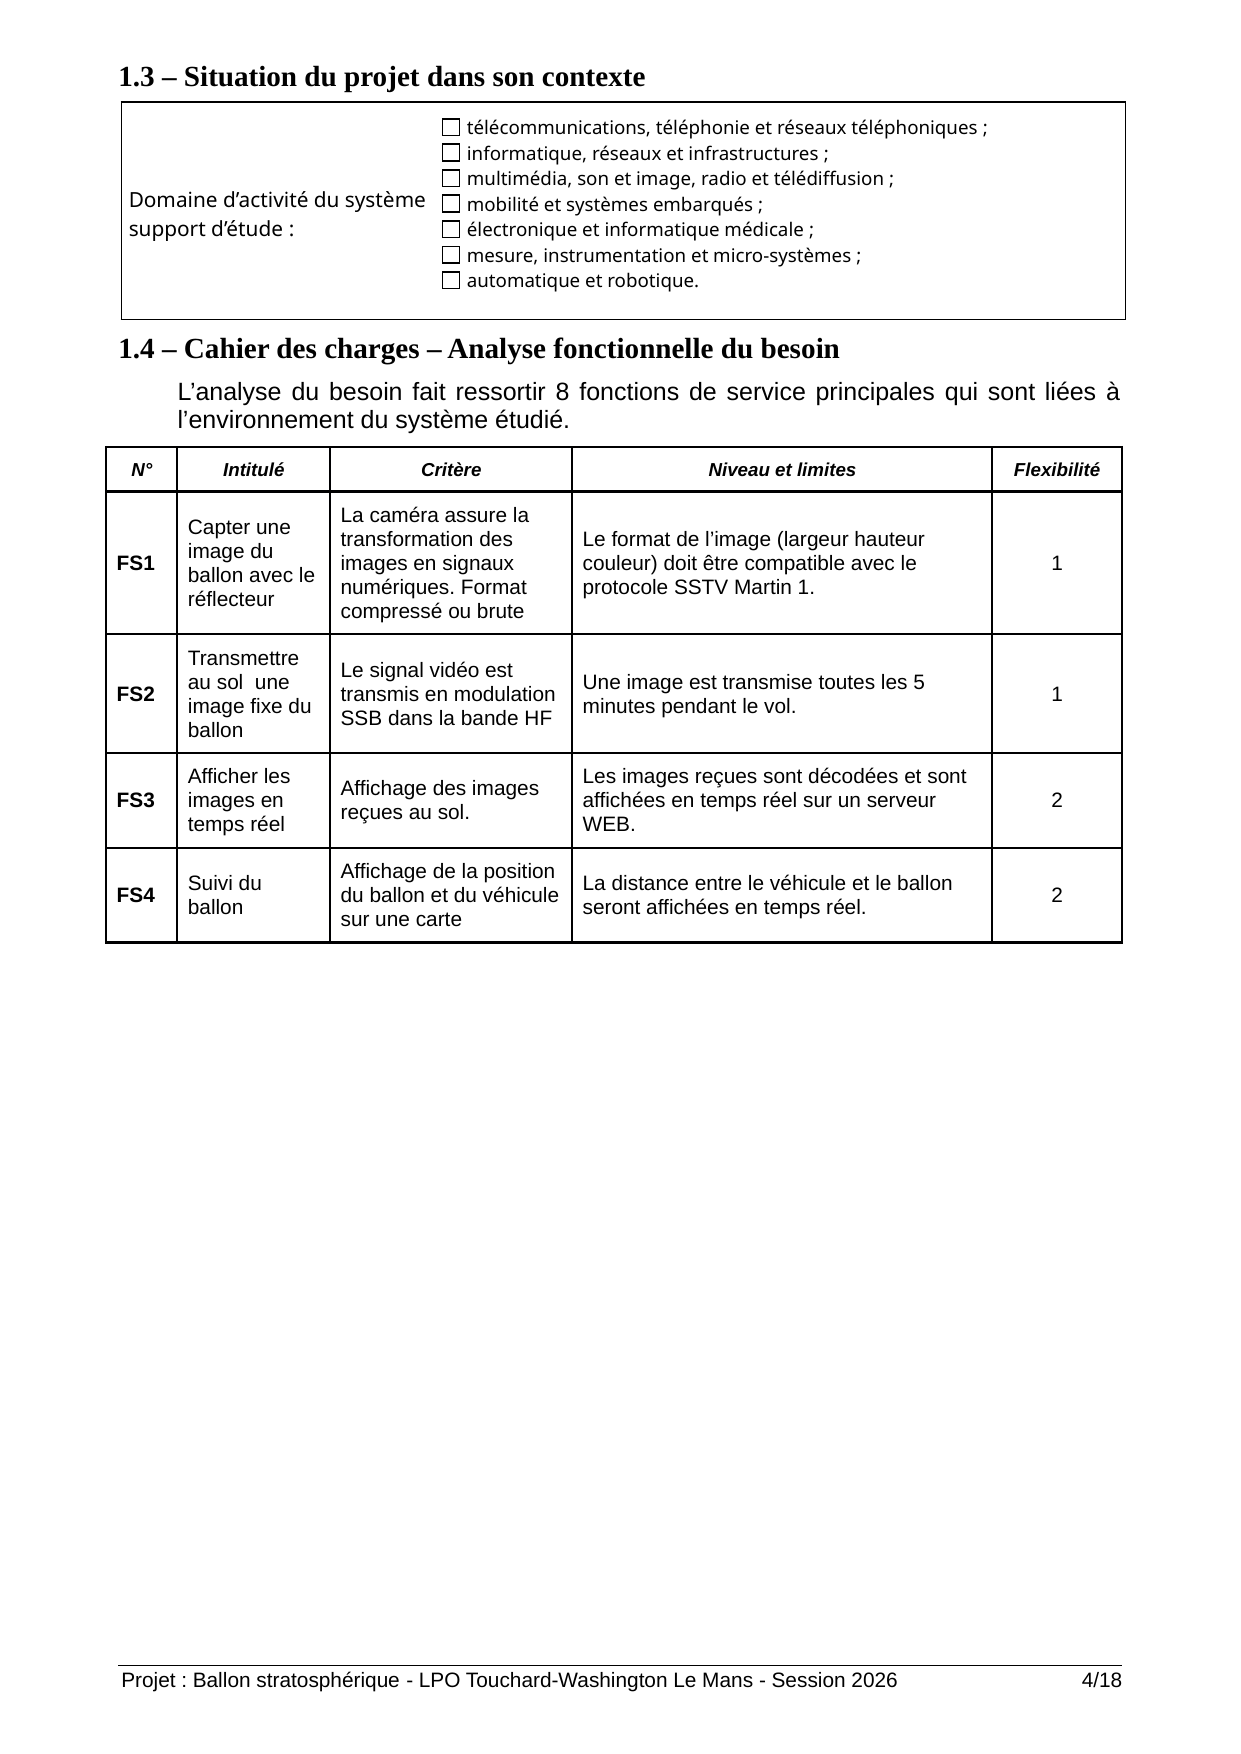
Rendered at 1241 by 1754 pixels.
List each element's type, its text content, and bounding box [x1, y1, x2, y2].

table_cell Suivi du ballon [178, 849, 329, 941]
table_cell FS1 [107, 493, 176, 633]
table_cell 2 [993, 849, 1121, 941]
table_header N° [107, 448, 176, 490]
table_header Critère [331, 448, 571, 490]
table_cell Transmettre au sol une image fixe du ballon [178, 635, 329, 752]
table_header Intitulé [178, 448, 329, 490]
table_cell Les images reçues sont décodées et sont affichées en temps réel sur un serveur WEB. [573, 754, 991, 847]
table_cell La caméra assure la transformation des images en signaux numériques. Format compressé ou brute [331, 493, 571, 633]
table_cell 1 [993, 635, 1121, 752]
table_header Flexibilité [993, 448, 1121, 490]
text L’analyse du besoin fait ressortir 8 fonctions de service principales qui sont liées à l’environnement du système étudié. [177, 377, 1122, 434]
table_cell 2 [993, 754, 1121, 847]
table_cell Le signal vidéo est transmis en modulation SSB dans la bande HF [331, 635, 571, 752]
table_cell Le format de l’image (largeur hauteur couleur) doit être compatible avec le protocole SSTV Martin 1. [573, 493, 991, 633]
table_cell Capter une image du ballon avec le réflecteur [178, 493, 329, 633]
table_cell La distance entre le véhicule et le ballon seront affichées en temps réel. [573, 849, 991, 941]
table_cell FS3 [107, 754, 176, 847]
table_cell FS4 [107, 849, 176, 941]
table_header télécommunications, téléphonie et réseaux téléphoniques ; informatique, réseaux et infrastructures ; multimédia, son et image, radio et télédiffusion ; mobilité et systèmes embarqués ; électronique et informatique médicale ; mesure, instrumentation et micro-systèmes ; automatique et robotique. [434, 103, 1125, 318]
table_cell Affichage de la position du ballon et du véhicule sur une carte [331, 849, 571, 941]
table_header Niveau et limites [573, 448, 991, 490]
table_cell 1 [993, 493, 1121, 633]
subtitle Cahier des charges – Analyse fonctionnelle du besoin [118, 331, 1122, 365]
table_header Domaine d’activité du système support d’étude : [122, 103, 434, 318]
subtitle Situation du projet dans son contexte [118, 59, 1122, 93]
table_cell FS2 [107, 635, 176, 752]
table_cell Affichage des images reçues au sol. [331, 754, 571, 847]
table_cell Afficher les images en temps réel [178, 754, 329, 847]
table_cell Une image est transmise toutes les 5 minutes pendant le vol. [573, 635, 991, 752]
